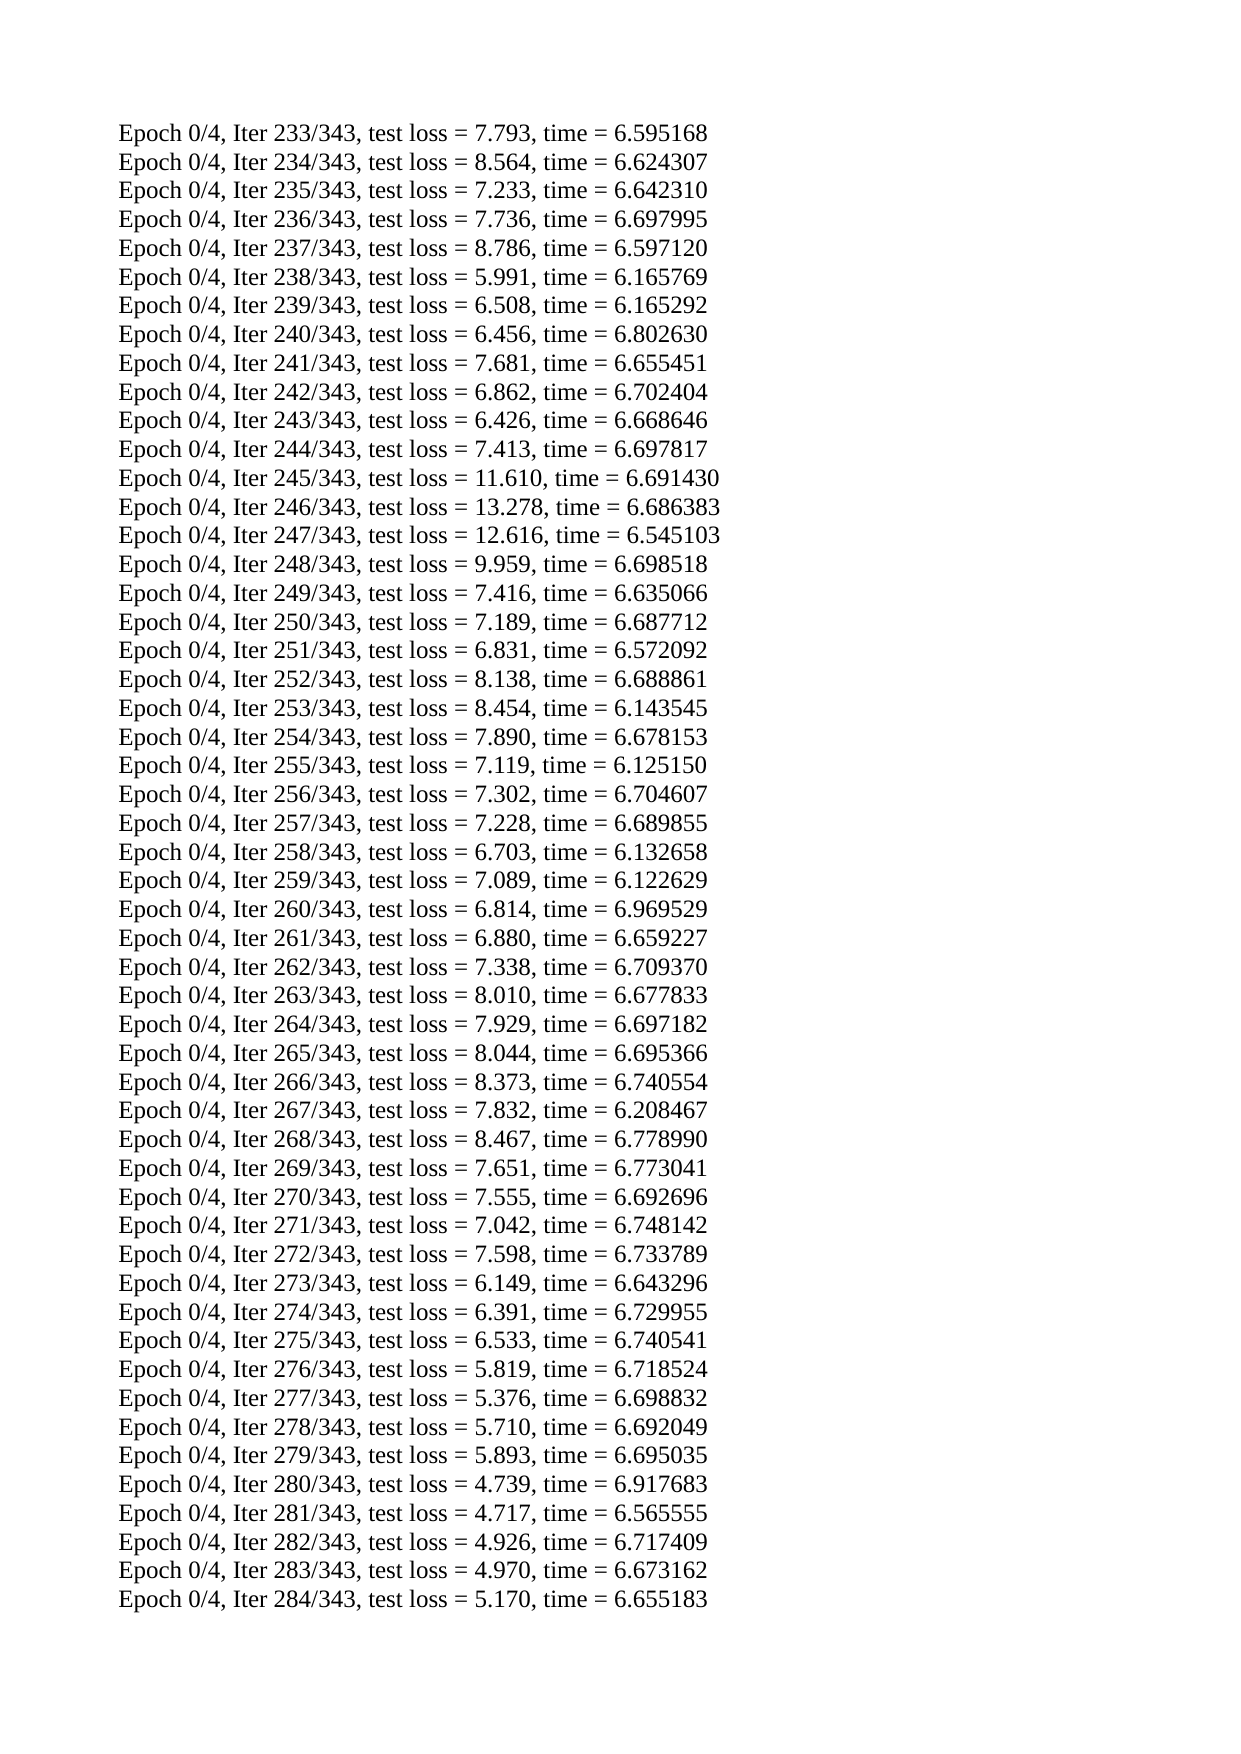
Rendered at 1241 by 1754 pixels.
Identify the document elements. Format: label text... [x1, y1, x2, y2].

text Epoch 0/4, Iter 255/343, test loss = 7.119, time = 6.125150 [118, 751, 1122, 779]
text Epoch 0/4, Iter 243/343, test loss = 6.426, time = 6.668646 [118, 406, 1122, 434]
text Epoch 0/4, Iter 233/343, test loss = 7.793, time = 6.595168 [118, 118, 1122, 147]
text Epoch 0/4, Iter 261/343, test loss = 6.880, time = 6.659227 [118, 923, 1122, 952]
text Epoch 0/4, Iter 254/343, test loss = 7.890, time = 6.678153 [118, 722, 1122, 751]
text Epoch 0/4, Iter 265/343, test loss = 8.044, time = 6.695366 [118, 1038, 1122, 1067]
text Epoch 0/4, Iter 250/343, test loss = 7.189, time = 6.687712 [118, 607, 1122, 636]
text Epoch 0/4, Iter 269/343, test loss = 7.651, time = 6.773041 [118, 1153, 1122, 1182]
text Epoch 0/4, Iter 260/343, test loss = 6.814, time = 6.969529 [118, 894, 1122, 923]
text Epoch 0/4, Iter 268/343, test loss = 8.467, time = 6.778990 [118, 1124, 1122, 1153]
text Epoch 0/4, Iter 263/343, test loss = 8.010, time = 6.677833 [118, 981, 1122, 1009]
text Epoch 0/4, Iter 237/343, test loss = 8.786, time = 6.597120 [118, 233, 1122, 262]
text Epoch 0/4, Iter 272/343, test loss = 7.598, time = 6.733789 [118, 1239, 1122, 1268]
text Epoch 0/4, Iter 251/343, test loss = 6.831, time = 6.572092 [118, 636, 1122, 664]
text Epoch 0/4, Iter 284/343, test loss = 5.170, time = 6.655183 [118, 1584, 1122, 1613]
text Epoch 0/4, Iter 240/343, test loss = 6.456, time = 6.802630 [118, 319, 1122, 348]
text Epoch 0/4, Iter 267/343, test loss = 7.832, time = 6.208467 [118, 1096, 1122, 1124]
text Epoch 0/4, Iter 249/343, test loss = 7.416, time = 6.635066 [118, 578, 1122, 607]
text Epoch 0/4, Iter 242/343, test loss = 6.862, time = 6.702404 [118, 377, 1122, 406]
text Epoch 0/4, Iter 280/343, test loss = 4.739, time = 6.917683 [118, 1469, 1122, 1498]
text Epoch 0/4, Iter 262/343, test loss = 7.338, time = 6.709370 [118, 952, 1122, 981]
text Epoch 0/4, Iter 281/343, test loss = 4.717, time = 6.565555 [118, 1498, 1122, 1527]
text Epoch 0/4, Iter 257/343, test loss = 7.228, time = 6.689855 [118, 808, 1122, 837]
text Epoch 0/4, Iter 282/343, test loss = 4.926, time = 6.717409 [118, 1527, 1122, 1556]
text Epoch 0/4, Iter 283/343, test loss = 4.970, time = 6.673162 [118, 1556, 1122, 1584]
text Epoch 0/4, Iter 234/343, test loss = 8.564, time = 6.624307 [118, 147, 1122, 176]
text Epoch 0/4, Iter 279/343, test loss = 5.893, time = 6.695035 [118, 1441, 1122, 1469]
text Epoch 0/4, Iter 276/343, test loss = 5.819, time = 6.718524 [118, 1354, 1122, 1383]
text Epoch 0/4, Iter 248/343, test loss = 9.959, time = 6.698518 [118, 549, 1122, 578]
text Epoch 0/4, Iter 270/343, test loss = 7.555, time = 6.692696 [118, 1182, 1122, 1211]
text Epoch 0/4, Iter 266/343, test loss = 8.373, time = 6.740554 [118, 1067, 1122, 1096]
text Epoch 0/4, Iter 271/343, test loss = 7.042, time = 6.748142 [118, 1211, 1122, 1239]
text Epoch 0/4, Iter 253/343, test loss = 8.454, time = 6.143545 [118, 693, 1122, 722]
text Epoch 0/4, Iter 273/343, test loss = 6.149, time = 6.643296 [118, 1268, 1122, 1297]
text Epoch 0/4, Iter 241/343, test loss = 7.681, time = 6.655451 [118, 348, 1122, 377]
text Epoch 0/4, Iter 252/343, test loss = 8.138, time = 6.688861 [118, 664, 1122, 693]
text Epoch 0/4, Iter 245/343, test loss = 11.610, time = 6.691430 [118, 463, 1122, 492]
text Epoch 0/4, Iter 275/343, test loss = 6.533, time = 6.740541 [118, 1326, 1122, 1354]
text Epoch 0/4, Iter 235/343, test loss = 7.233, time = 6.642310 [118, 176, 1122, 204]
text Epoch 0/4, Iter 264/343, test loss = 7.929, time = 6.697182 [118, 1009, 1122, 1038]
text Epoch 0/4, Iter 259/343, test loss = 7.089, time = 6.122629 [118, 866, 1122, 894]
text Epoch 0/4, Iter 238/343, test loss = 5.991, time = 6.165769 [118, 262, 1122, 291]
text Epoch 0/4, Iter 274/343, test loss = 6.391, time = 6.729955 [118, 1297, 1122, 1326]
text Epoch 0/4, Iter 247/343, test loss = 12.616, time = 6.545103 [118, 521, 1122, 549]
text Epoch 0/4, Iter 278/343, test loss = 5.710, time = 6.692049 [118, 1412, 1122, 1441]
text Epoch 0/4, Iter 236/343, test loss = 7.736, time = 6.697995 [118, 204, 1122, 233]
text Epoch 0/4, Iter 239/343, test loss = 6.508, time = 6.165292 [118, 291, 1122, 319]
text Epoch 0/4, Iter 258/343, test loss = 6.703, time = 6.132658 [118, 837, 1122, 866]
text Epoch 0/4, Iter 277/343, test loss = 5.376, time = 6.698832 [118, 1383, 1122, 1412]
text Epoch 0/4, Iter 246/343, test loss = 13.278, time = 6.686383 [118, 492, 1122, 521]
text Epoch 0/4, Iter 244/343, test loss = 7.413, time = 6.697817 [118, 434, 1122, 463]
text Epoch 0/4, Iter 256/343, test loss = 7.302, time = 6.704607 [118, 779, 1122, 808]
